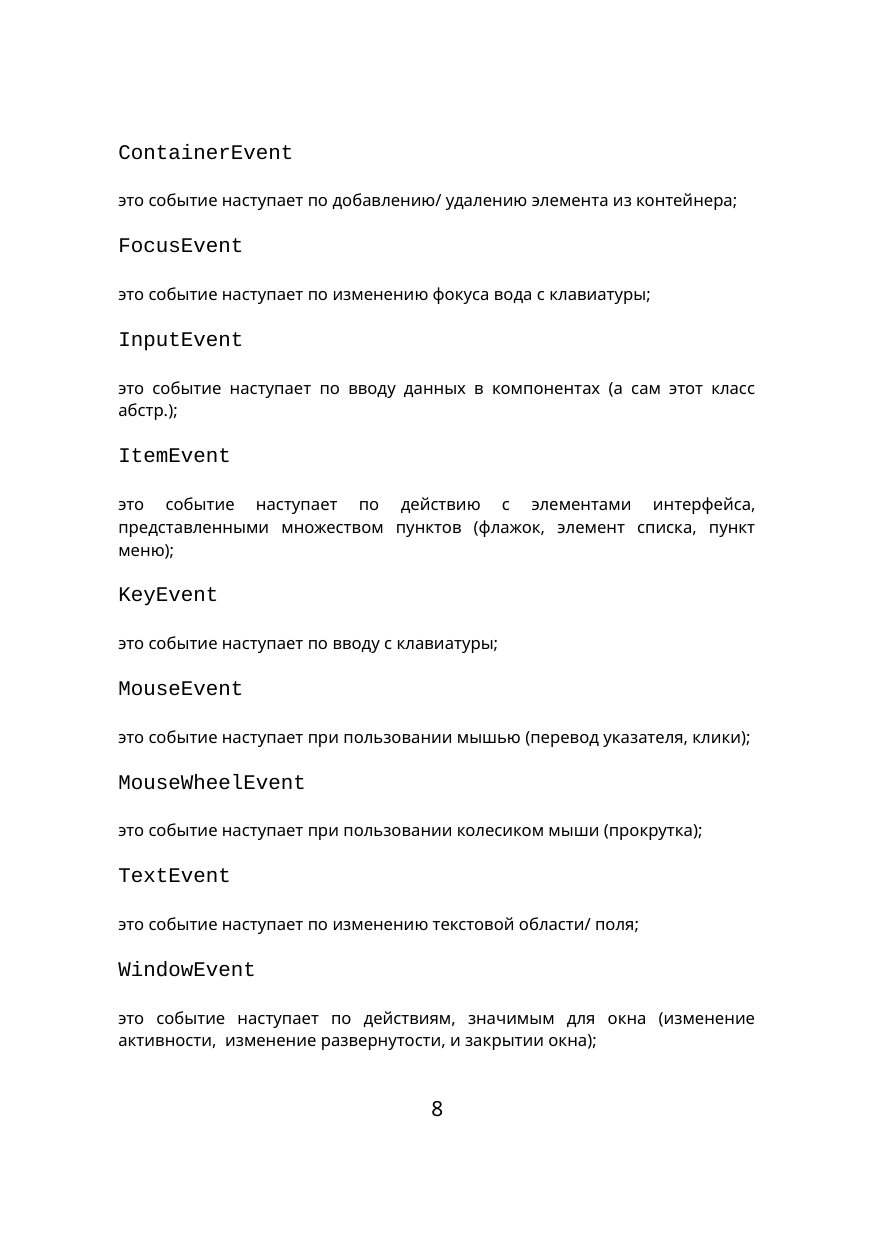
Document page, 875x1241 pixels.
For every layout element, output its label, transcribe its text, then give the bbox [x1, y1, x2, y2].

text WindowEvent [118, 959, 756, 983]
text ContainerEvent [118, 142, 756, 165]
text MouseWheelEvent [118, 772, 756, 795]
text InputEvent [118, 329, 756, 353]
text это событие наступает по изменению фокуса вода с клавиатуры; [118, 283, 756, 305]
text KeyEvent [118, 584, 756, 608]
text TextEvent [118, 865, 756, 889]
text это событие наступает по добавлению/ удалению элемента из контейнера; [118, 189, 756, 212]
text это событие наступает по вводу данных в компонентах (а сам этот класс абстр.); [118, 376, 756, 422]
text это событие наступает по вводу с клавиатуры; [118, 632, 756, 654]
text это событие наступает при пользовании колесиком мыши (прокрутка); [118, 819, 756, 842]
text FocusEvent [118, 235, 756, 259]
text это событие наступает по действиям, значимым для окна (изменение активности, изменение развернутости, и закрытии окна); [118, 1006, 756, 1052]
text это событие наступает при пользовании мышью (перевод указателя, клики); [118, 725, 756, 748]
text это событие наступает по изменению текстовой области/ поля; [118, 913, 756, 935]
text MouseEvent [118, 678, 756, 702]
text ItemEvent [118, 445, 756, 469]
text это событие наступает по действию с элементами интерфейса, представленными множеством пунктов (флажок, элемент списка, пункт меню); [118, 493, 756, 561]
